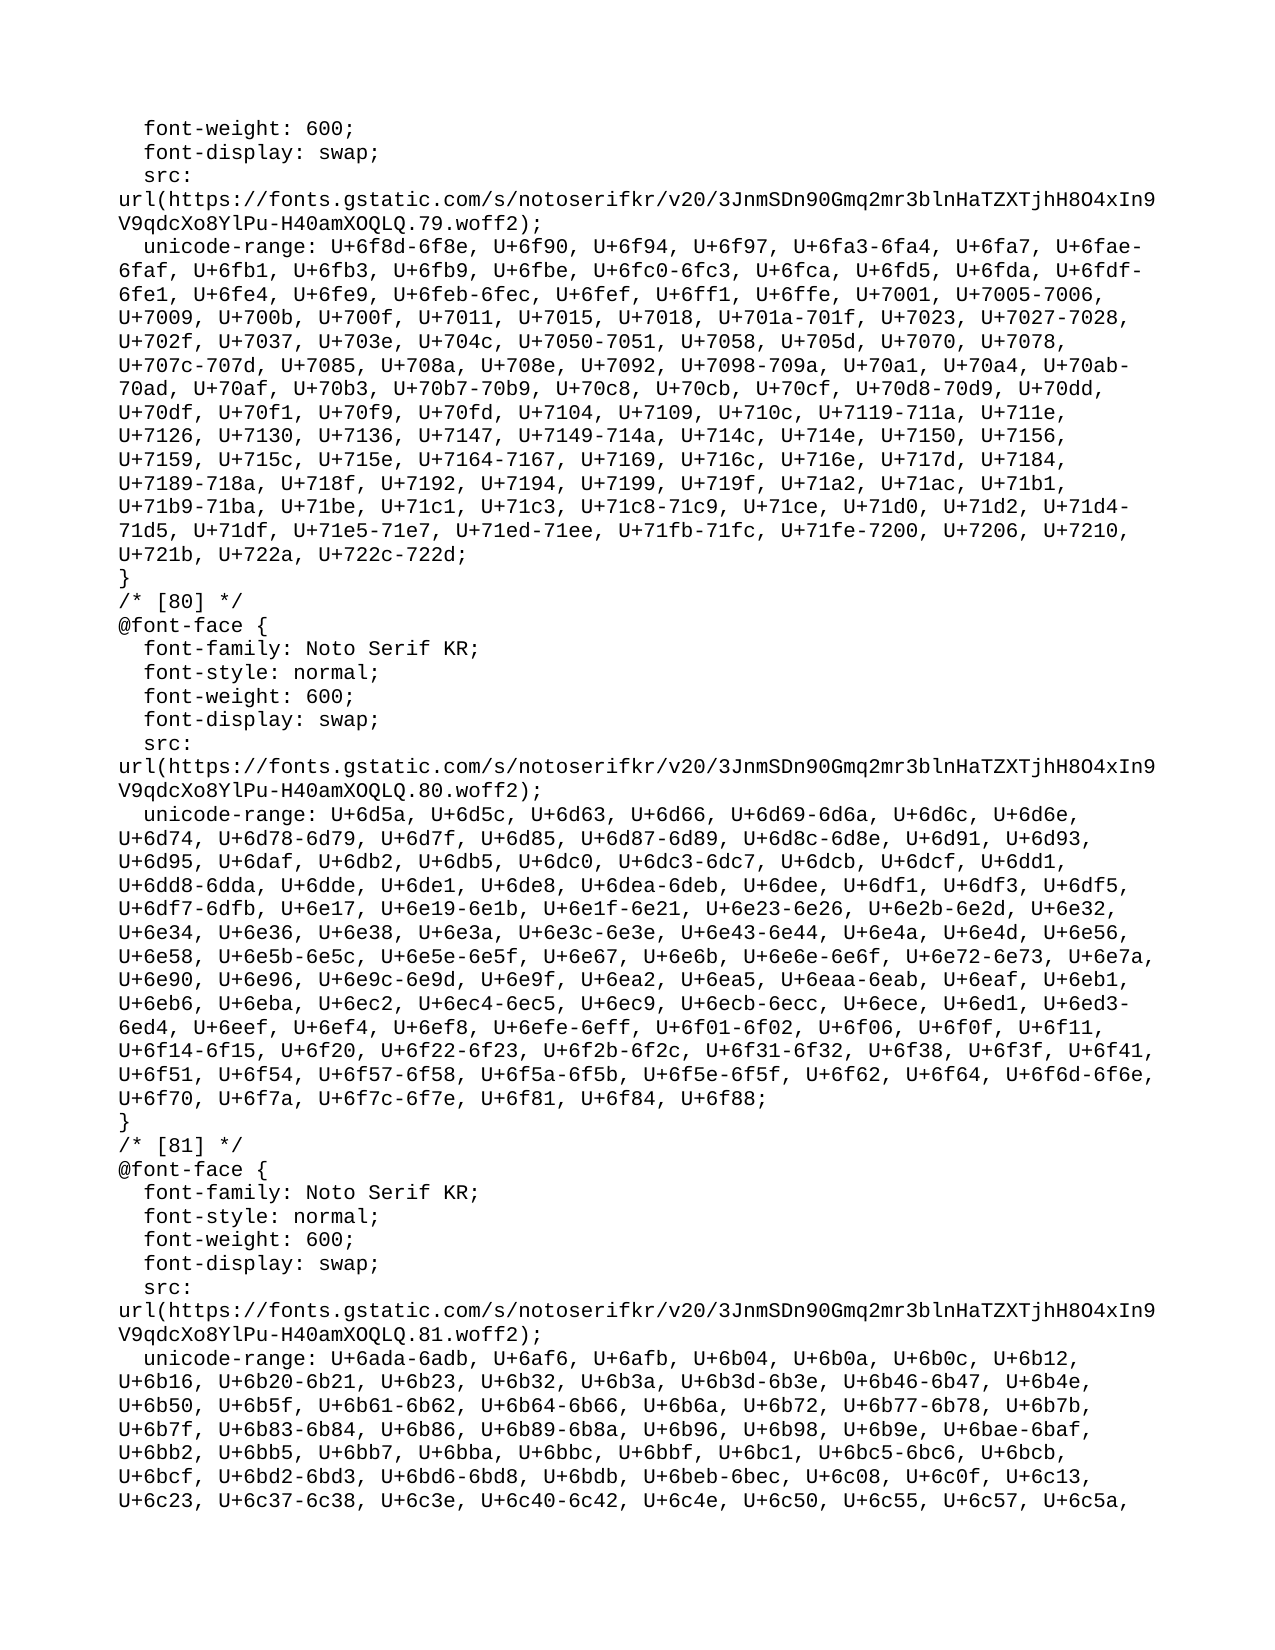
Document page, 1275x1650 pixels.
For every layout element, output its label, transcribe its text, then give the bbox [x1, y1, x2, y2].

text unicode-range: U+6f8d-6f8e, U+6f90, U+6f94, U+6f97, U+6fa3-6fa4, U+6fa7, U+6fae-6faf, U+6fb1, U+6fb3, U+6fb9, U+6fbe, U+6fc0-6fc3, U+6fca, U+6fd5, U+6fda, U+6fdf-6fe1, U+6fe4, U+6fe9, U+6feb-6fec, U+6fef, U+6ff1, U+6ffe, U+7001, U+7005-7006, U+7009, U+700b, U+700f, U+7011, U+7015, U+7018, U+701a-701f, U+7023, U+7027-7028, U+702f, U+7037, U+703e, U+704c, U+7050-7051, U+7058, U+705d, U+7070, U+7078, U+707c-707d, U+7085, U+708a, U+708e, U+7092, U+7098-709a, U+70a1, U+70a4, U+70ab-70ad, U+70af, U+70b3, U+70b7-70b9, U+70c8, U+70cb, U+70cf, U+70d8-70d9, U+70dd, U+70df, U+70f1, U+70f9, U+70fd, U+7104, U+7109, U+710c, U+7119-711a, U+711e, U+7126, U+7130, U+7136, U+7147, U+7149-714a, U+714c, U+714e, U+7150, U+7156, U+7159, U+715c, U+715e, U+7164-7167, U+7169, U+716c, U+716e, U+717d, U+7184, U+7189-718a, U+718f, U+7192, U+7194, U+7199, U+719f, U+71a2, U+71ac, U+71b1, U+71b9-71ba, U+71be, U+71c1, U+71c3, U+71c8-71c9, U+71ce, U+71d0, U+71d2, U+71d4-71d5, U+71df, U+71e5-71e7, U+71ed-71ee, U+71fb-71fc, U+71fe-7200, U+7206, U+7210, U+721b, U+722a, U+722c-722d; [118, 236, 1157, 567]
text /* [80] */ [118, 591, 1157, 615]
text @font-face { [118, 1158, 1157, 1182]
text } [118, 1111, 1157, 1135]
text } [118, 567, 1157, 591]
text font-display: swap; [118, 142, 1157, 165]
text unicode-range: U+6ada-6adb, U+6af6, U+6afb, U+6b04, U+6b0a, U+6b0c, U+6b12, U+6b16, U+6b20-6b21, U+6b23, U+6b32, U+6b3a, U+6b3d-6b3e, U+6b46-6b47, U+6b4e, U+6b50, U+6b5f, U+6b61-6b62, U+6b64-6b66, U+6b6a, U+6b72, U+6b77-6b78, U+6b7b, U+6b7f, U+6b83-6b84, U+6b86, U+6b89-6b8a, U+6b96, U+6b98, U+6b9e, U+6bae-6baf, U+6bb2, U+6bb5, U+6bb7, U+6bba, U+6bbc, U+6bbf, U+6bc1, U+6bc5-6bc6, U+6bcb, U+6bcf, U+6bd2-6bd3, U+6bd6-6bd8, U+6bdb, U+6beb-6bec, U+6c08, U+6c0f, U+6c13, U+6c23, U+6c37-6c38, U+6c3e, U+6c40-6c42, U+6c4e, U+6c50, U+6c55, U+6c57, U+6c5a, [118, 1348, 1157, 1513]
text font-display: swap; [118, 709, 1157, 733]
text font-weight: 600; [118, 1229, 1157, 1253]
text @font-face { [118, 615, 1157, 638]
text unicode-range: U+6d5a, U+6d5c, U+6d63, U+6d66, U+6d69-6d6a, U+6d6c, U+6d6e, U+6d74, U+6d78-6d79, U+6d7f, U+6d85, U+6d87-6d89, U+6d8c-6d8e, U+6d91, U+6d93, U+6d95, U+6daf, U+6db2, U+6db5, U+6dc0, U+6dc3-6dc7, U+6dcb, U+6dcf, U+6dd1, U+6dd8-6dda, U+6dde, U+6de1, U+6de8, U+6dea-6deb, U+6dee, U+6df1, U+6df3, U+6df5, U+6df7-6dfb, U+6e17, U+6e19-6e1b, U+6e1f-6e21, U+6e23-6e26, U+6e2b-6e2d, U+6e32, U+6e34, U+6e36, U+6e38, U+6e3a, U+6e3c-6e3e, U+6e43-6e44, U+6e4a, U+6e4d, U+6e56, U+6e58, U+6e5b-6e5c, U+6e5e-6e5f, U+6e67, U+6e6b, U+6e6e-6e6f, U+6e72-6e73, U+6e7a, U+6e90, U+6e96, U+6e9c-6e9d, U+6e9f, U+6ea2, U+6ea5, U+6eaa-6eab, U+6eaf, U+6eb1, U+6eb6, U+6eba, U+6ec2, U+6ec4-6ec5, U+6ec9, U+6ecb-6ecc, U+6ece, U+6ed1, U+6ed3-6ed4, U+6eef, U+6ef4, U+6ef8, U+6efe-6eff, U+6f01-6f02, U+6f06, U+6f0f, U+6f11, U+6f14-6f15, U+6f20, U+6f22-6f23, U+6f2b-6f2c, U+6f31-6f32, U+6f38, U+6f3f, U+6f41, U+6f51, U+6f54, U+6f57-6f58, U+6f5a-6f5b, U+6f5e-6f5f, U+6f62, U+6f64, U+6f6d-6f6e, U+6f70, U+6f7a, U+6f7c-6f7e, U+6f81, U+6f84, U+6f88; [118, 804, 1157, 1111]
text font-style: normal; [118, 662, 1157, 686]
text src: url(https://fonts.gstatic.com/s/notoserifkr/v20/3JnmSDn90Gmq2mr3blnHaTZXTjhH8O4xIn9V9qdcXo8YlPu-H40amXOQLQ.81.woff2); [118, 1277, 1157, 1348]
text /* [81] */ [118, 1135, 1157, 1158]
text font-family: Noto Serif KR; [118, 638, 1157, 662]
text src: url(https://fonts.gstatic.com/s/notoserifkr/v20/3JnmSDn90Gmq2mr3blnHaTZXTjhH8O4xIn9V9qdcXo8YlPu-H40amXOQLQ.79.woff2); [118, 165, 1157, 236]
text font-family: Noto Serif KR; [118, 1182, 1157, 1206]
text font-weight: 600; [118, 118, 1157, 142]
text font-display: swap; [118, 1253, 1157, 1277]
text font-weight: 600; [118, 686, 1157, 709]
text src: url(https://fonts.gstatic.com/s/notoserifkr/v20/3JnmSDn90Gmq2mr3blnHaTZXTjhH8O4xIn9V9qdcXo8YlPu-H40amXOQLQ.80.woff2); [118, 733, 1157, 804]
text font-style: normal; [118, 1206, 1157, 1229]
